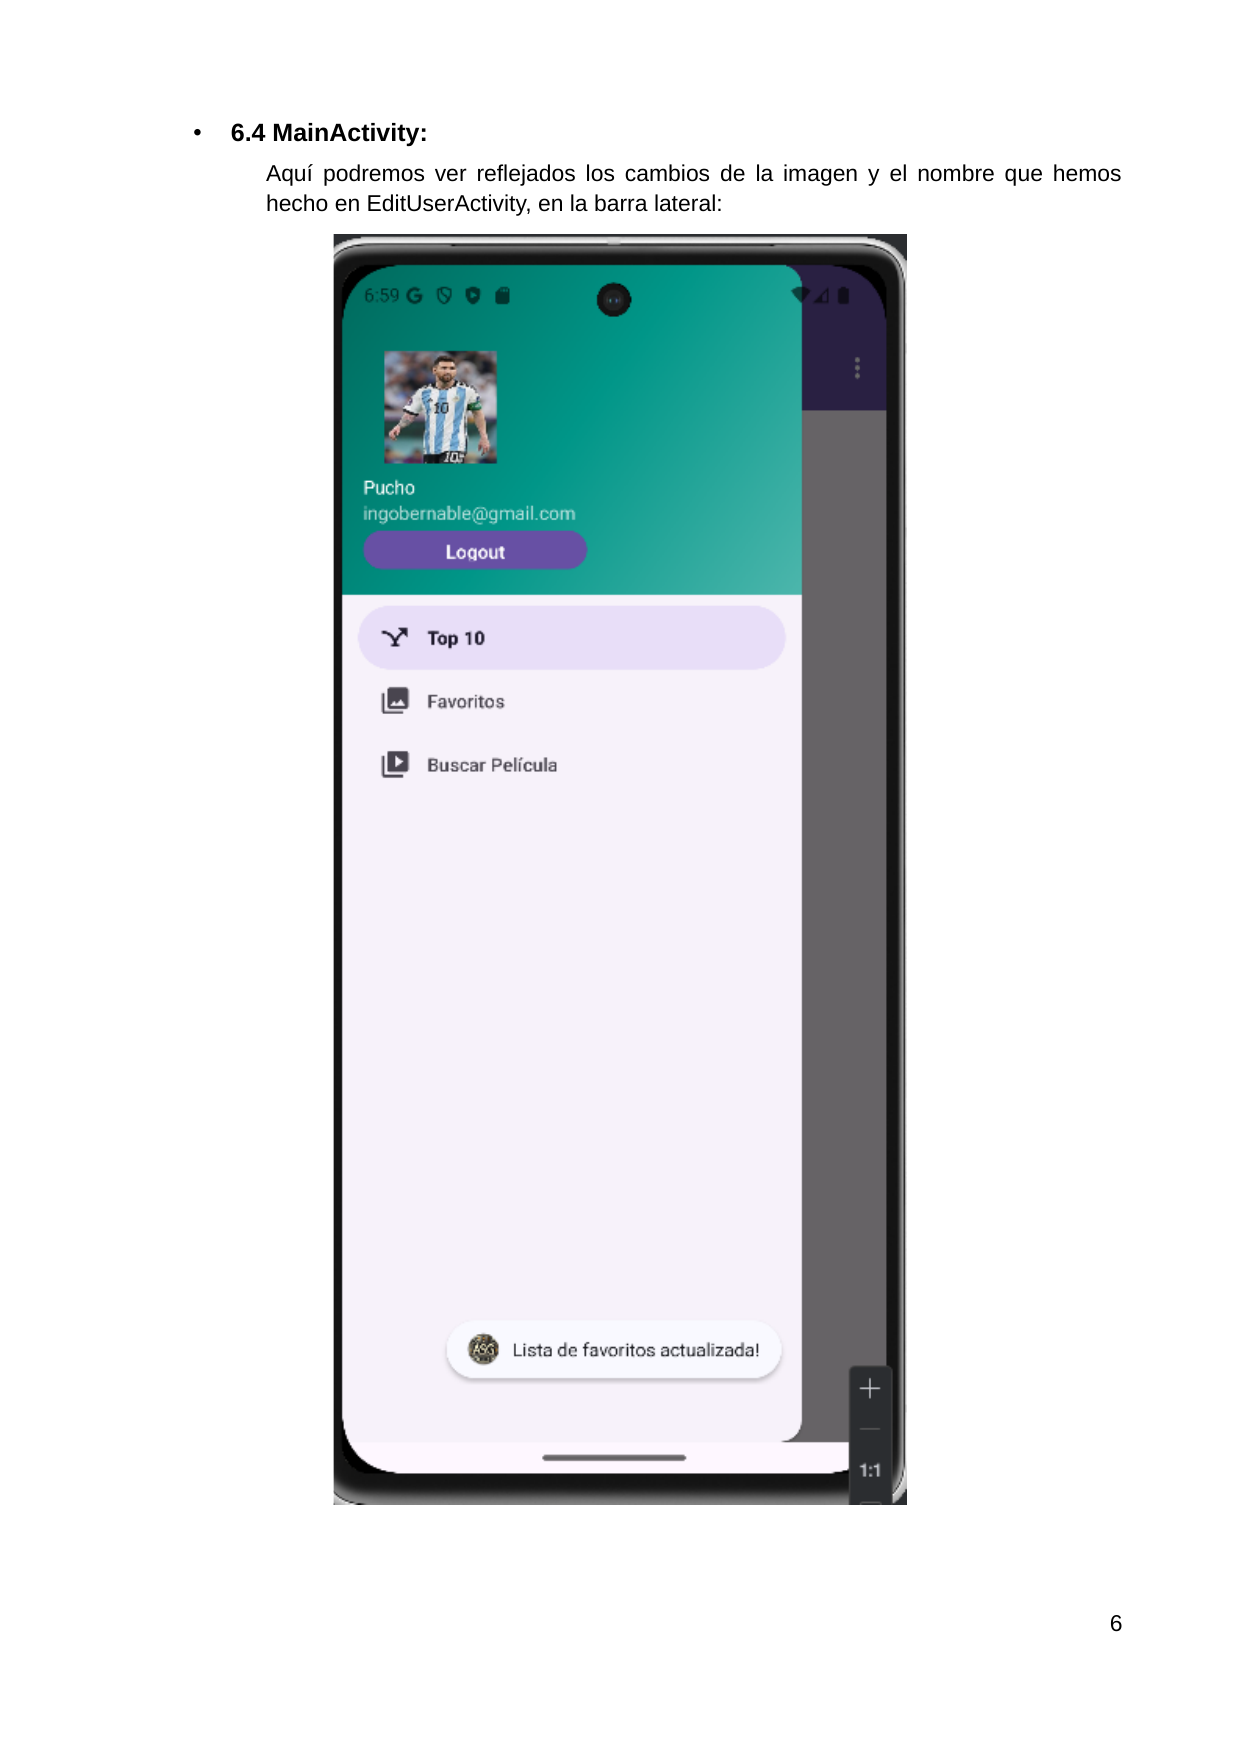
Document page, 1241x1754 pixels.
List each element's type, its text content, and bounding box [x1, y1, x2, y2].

subtitle 6.4 MainActivity: [193, 118, 1122, 147]
text Aquí podremos ver reflejados los cambios de la imagen y el nombre que hemos hecho en EditUserActivity, en la barra lateral: [266, 159, 1122, 216]
picture [333, 234, 907, 1505]
